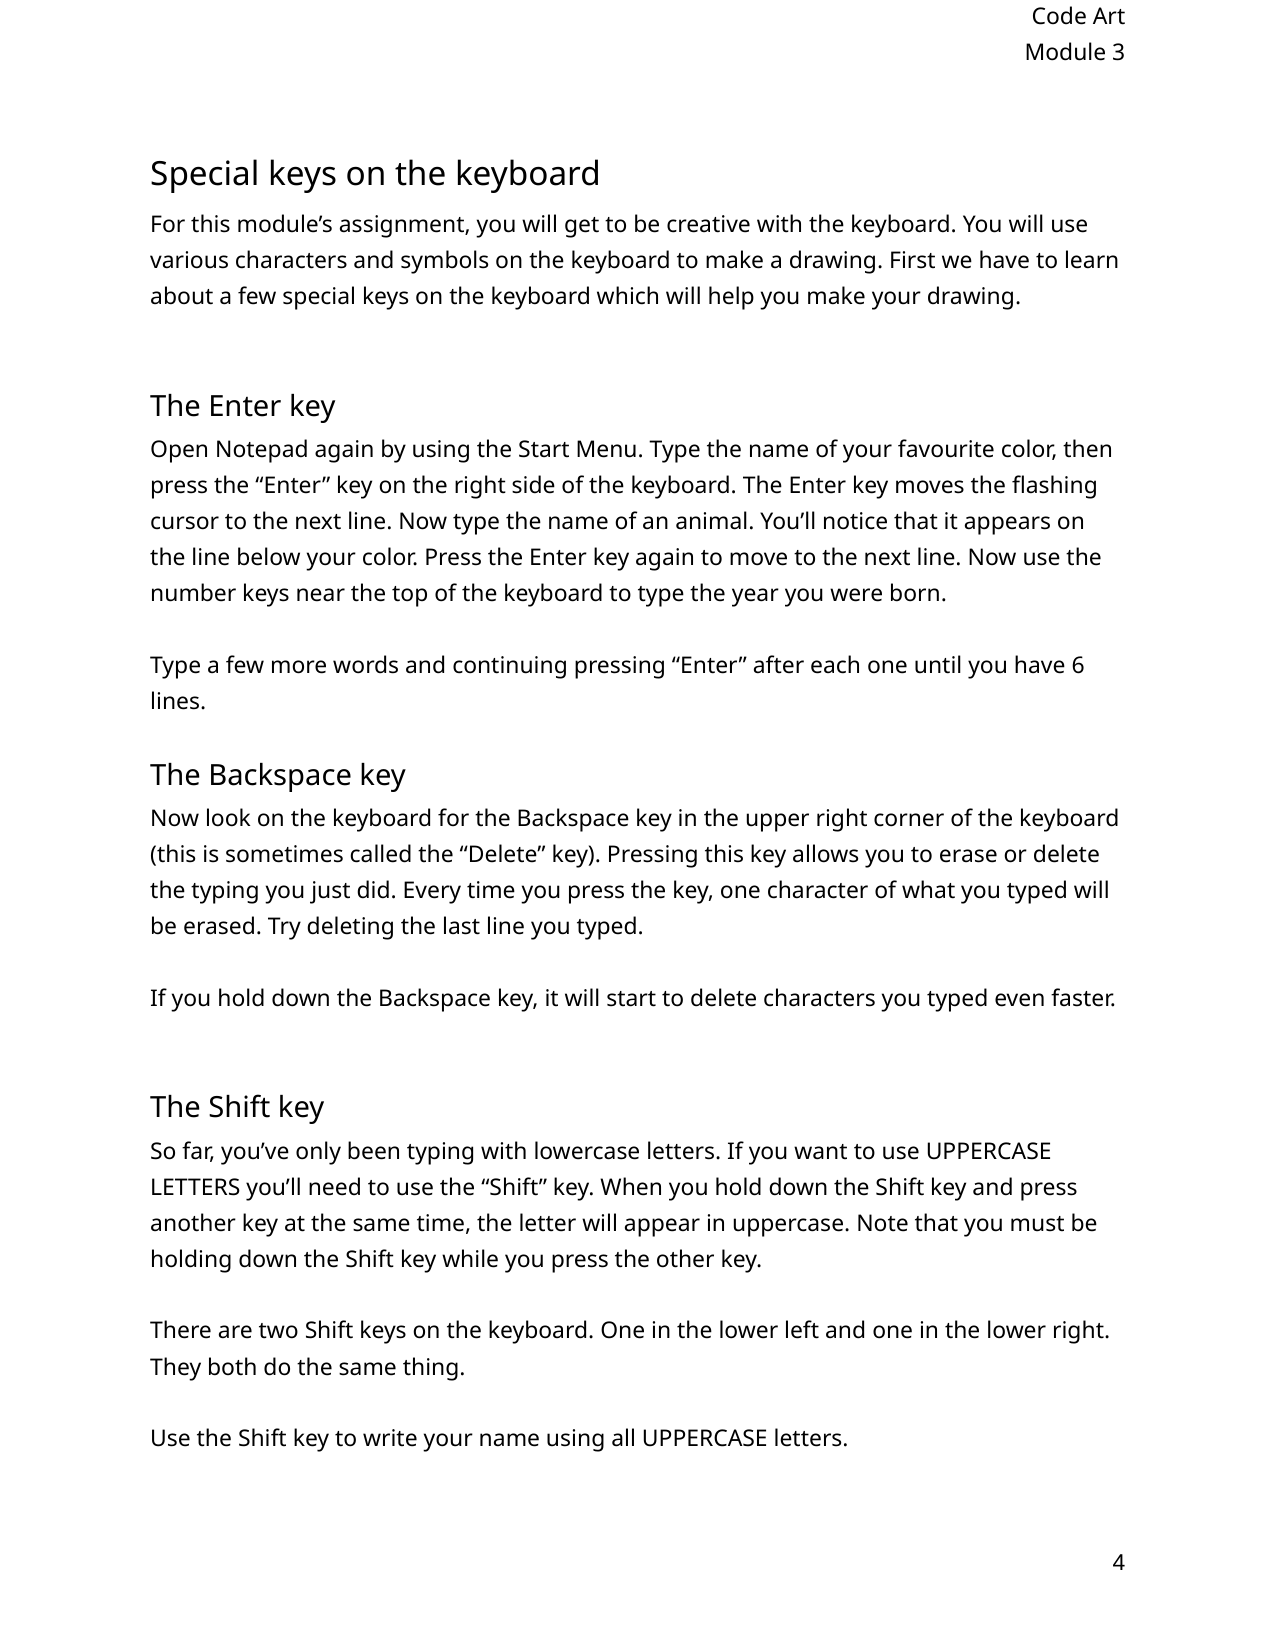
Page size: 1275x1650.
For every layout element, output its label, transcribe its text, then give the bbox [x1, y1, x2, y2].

text Type a few more words and continuing pressing “Enter” after each one until you have 6 lines. [150, 649, 1125, 716]
text For this module’s assignment, you will get to be creative with the keyboard. You will use various characters and symbols on the keyboard to make a drawing. First we have to learn about a few special keys on the keyboard which will help you make your drawing. [150, 208, 1125, 311]
text Use the Shift key to write your name using all UPPERCASE letters. [150, 1422, 1125, 1453]
text Open Notepad again by using the Start Menu. Type the name of your favourite color, then press the “Enter” key on the right side of the keyboard. The Enter key moves the flashing cursor to the next line. Now type the name of an animal. You’ll notice that it appears on the line below your color. Press the Enter key again to move to the next line. Now use the number keys near the top of the keyboard to type the year you were born. [150, 433, 1125, 608]
subtitle The Enter key [150, 385, 1125, 425]
subtitle The Backspace key [150, 754, 1125, 793]
text Now look on the keyboard for the Backspace key in the upper right corner of the keyboard (this is sometimes called the “Delete” key). Pressing this key allows you to erase or delete the typing you just did. Every time you press the key, one character of what you typed will be erased. Try deleting the last line you typed. [150, 802, 1125, 941]
text If you hold down the Backspace key, it will start to delete characters you typed even faster. [150, 982, 1125, 1013]
subtitle Special keys on the keyboard [150, 150, 1125, 195]
text So far, you’ve only been typing with lowercase letters. If you want to use UPPERCASE LETTERS you’ll need to use the “Shift” key. When you hold down the Shift key and press another key at the same time, the letter will appear in uppercase. Note that you must be holding down the Shift key while you press the other key. [150, 1135, 1125, 1274]
text There are two Shift keys on the keyboard. One in the lower left and one in the lower right. They both do the same thing. [150, 1314, 1125, 1382]
subtitle The Shift key [150, 1087, 1125, 1126]
